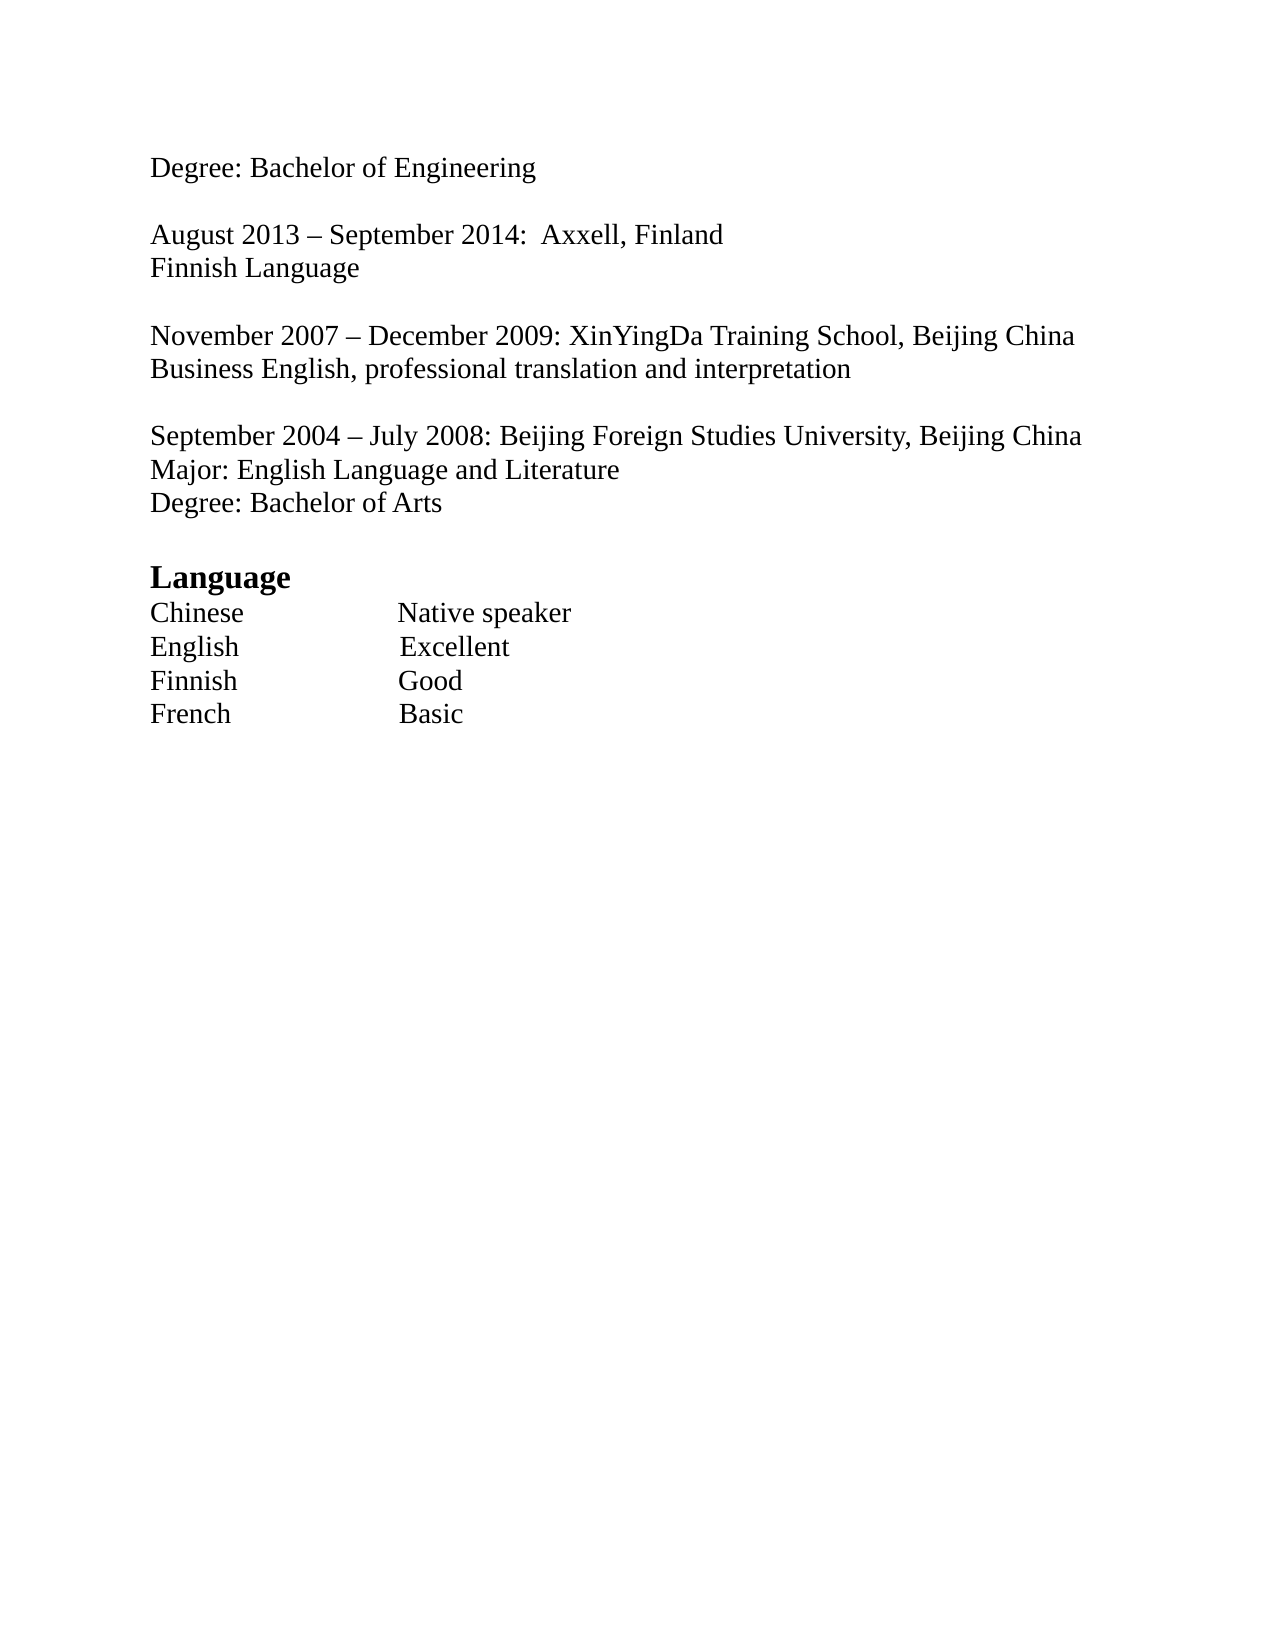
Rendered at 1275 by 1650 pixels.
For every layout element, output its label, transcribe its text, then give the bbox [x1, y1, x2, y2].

text Language [150, 557, 1125, 596]
text Major: English Language and Literature [150, 452, 1125, 485]
text Degree: Bachelor of Arts [150, 485, 1125, 519]
text English Excellent [150, 629, 1125, 663]
text Degree: Bachelor of Engineering [150, 150, 1125, 183]
text Business English, professional translation and interpretation [150, 351, 1125, 385]
text Finnish Good [150, 663, 1125, 696]
text Finnish Language [150, 251, 1125, 284]
text French Basic [150, 696, 1125, 730]
text November 2007 – December 2009: XinYingDa Training School, Beijing China [150, 318, 1125, 351]
text Chinese Native speaker [150, 596, 1125, 629]
text August 2013 – September 2014: Axxell, Finland [150, 217, 1125, 251]
text September 2004 – July 2008: Beijing Foreign Studies University, Beijing China [150, 418, 1125, 452]
